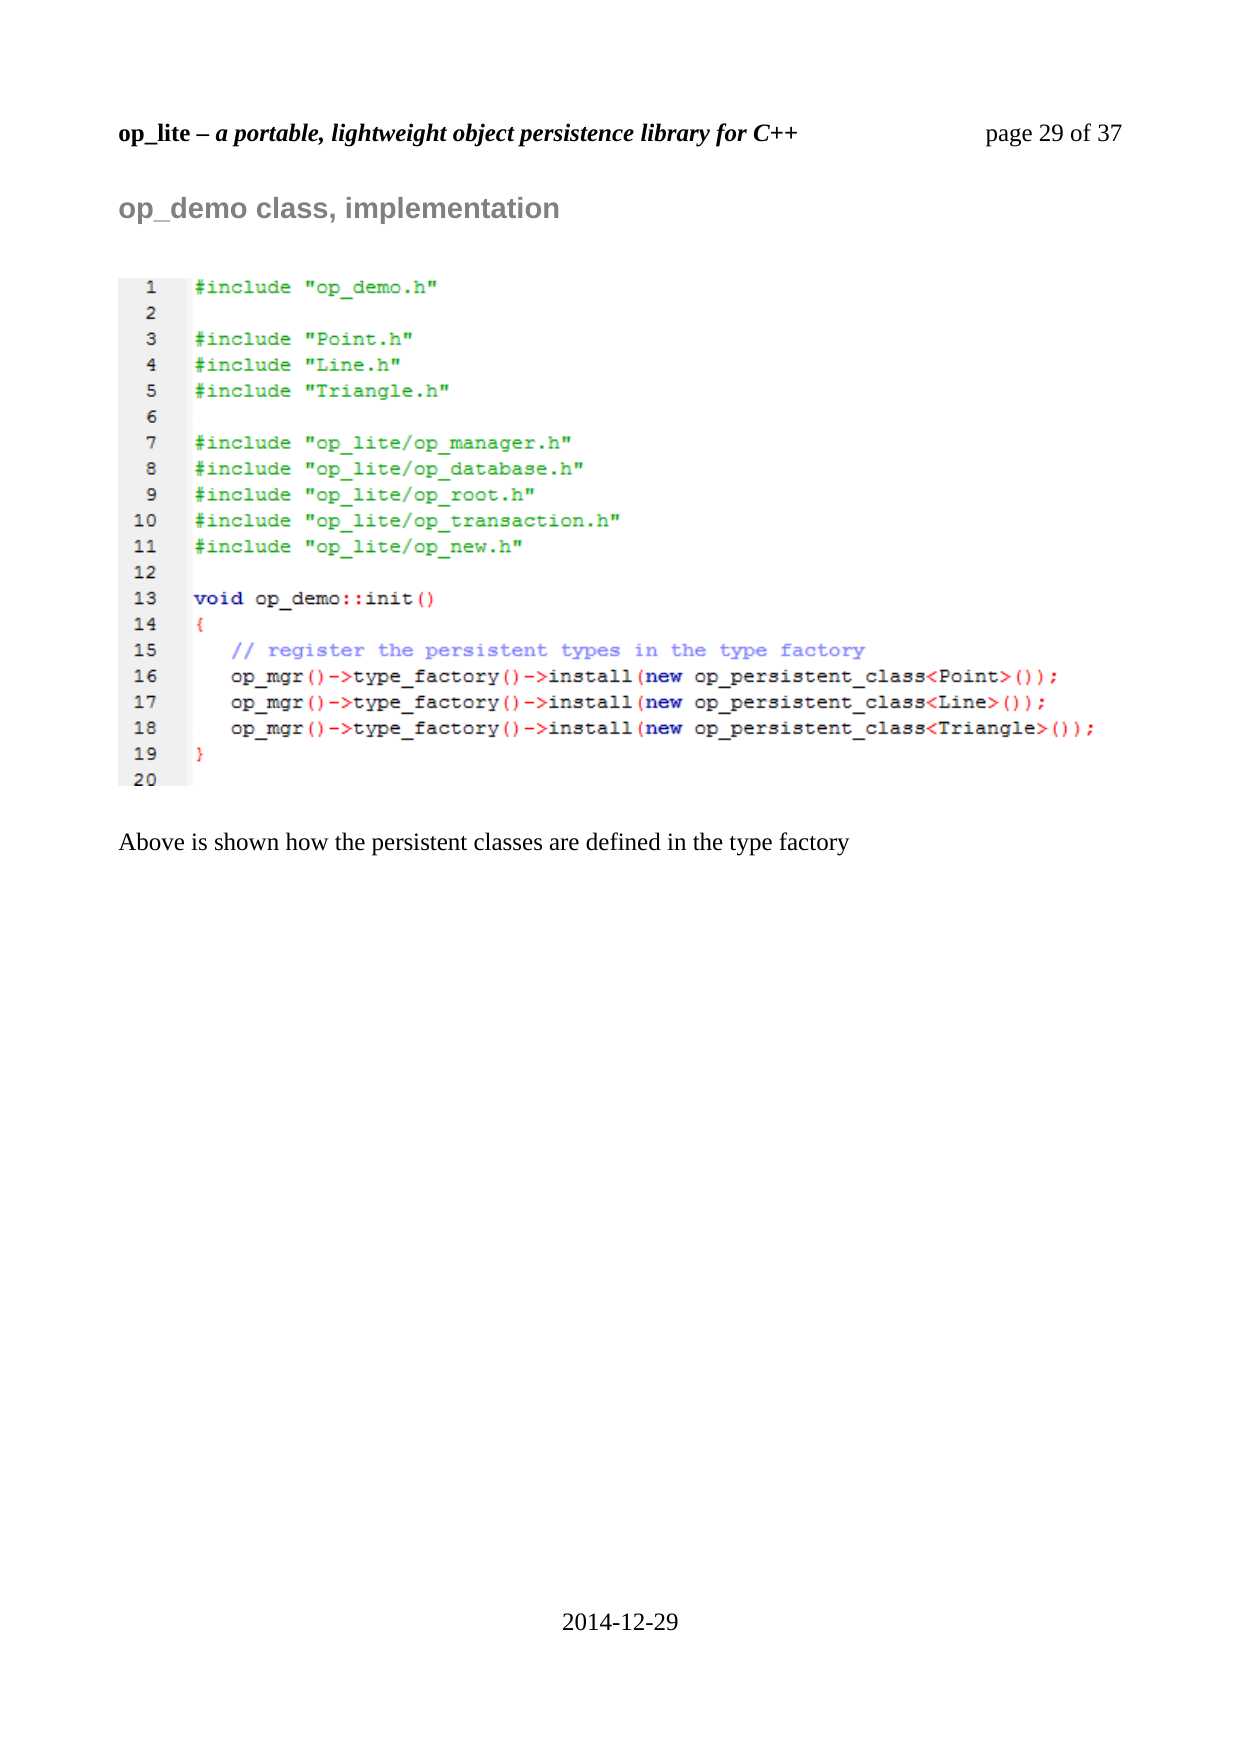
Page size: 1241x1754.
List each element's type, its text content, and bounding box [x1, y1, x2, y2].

picture [118, 278, 1123, 786]
text Above is shown how the persistent classes are defined in the type factory [118, 827, 1122, 856]
subtitle op_demo class, implementation [118, 191, 1122, 224]
